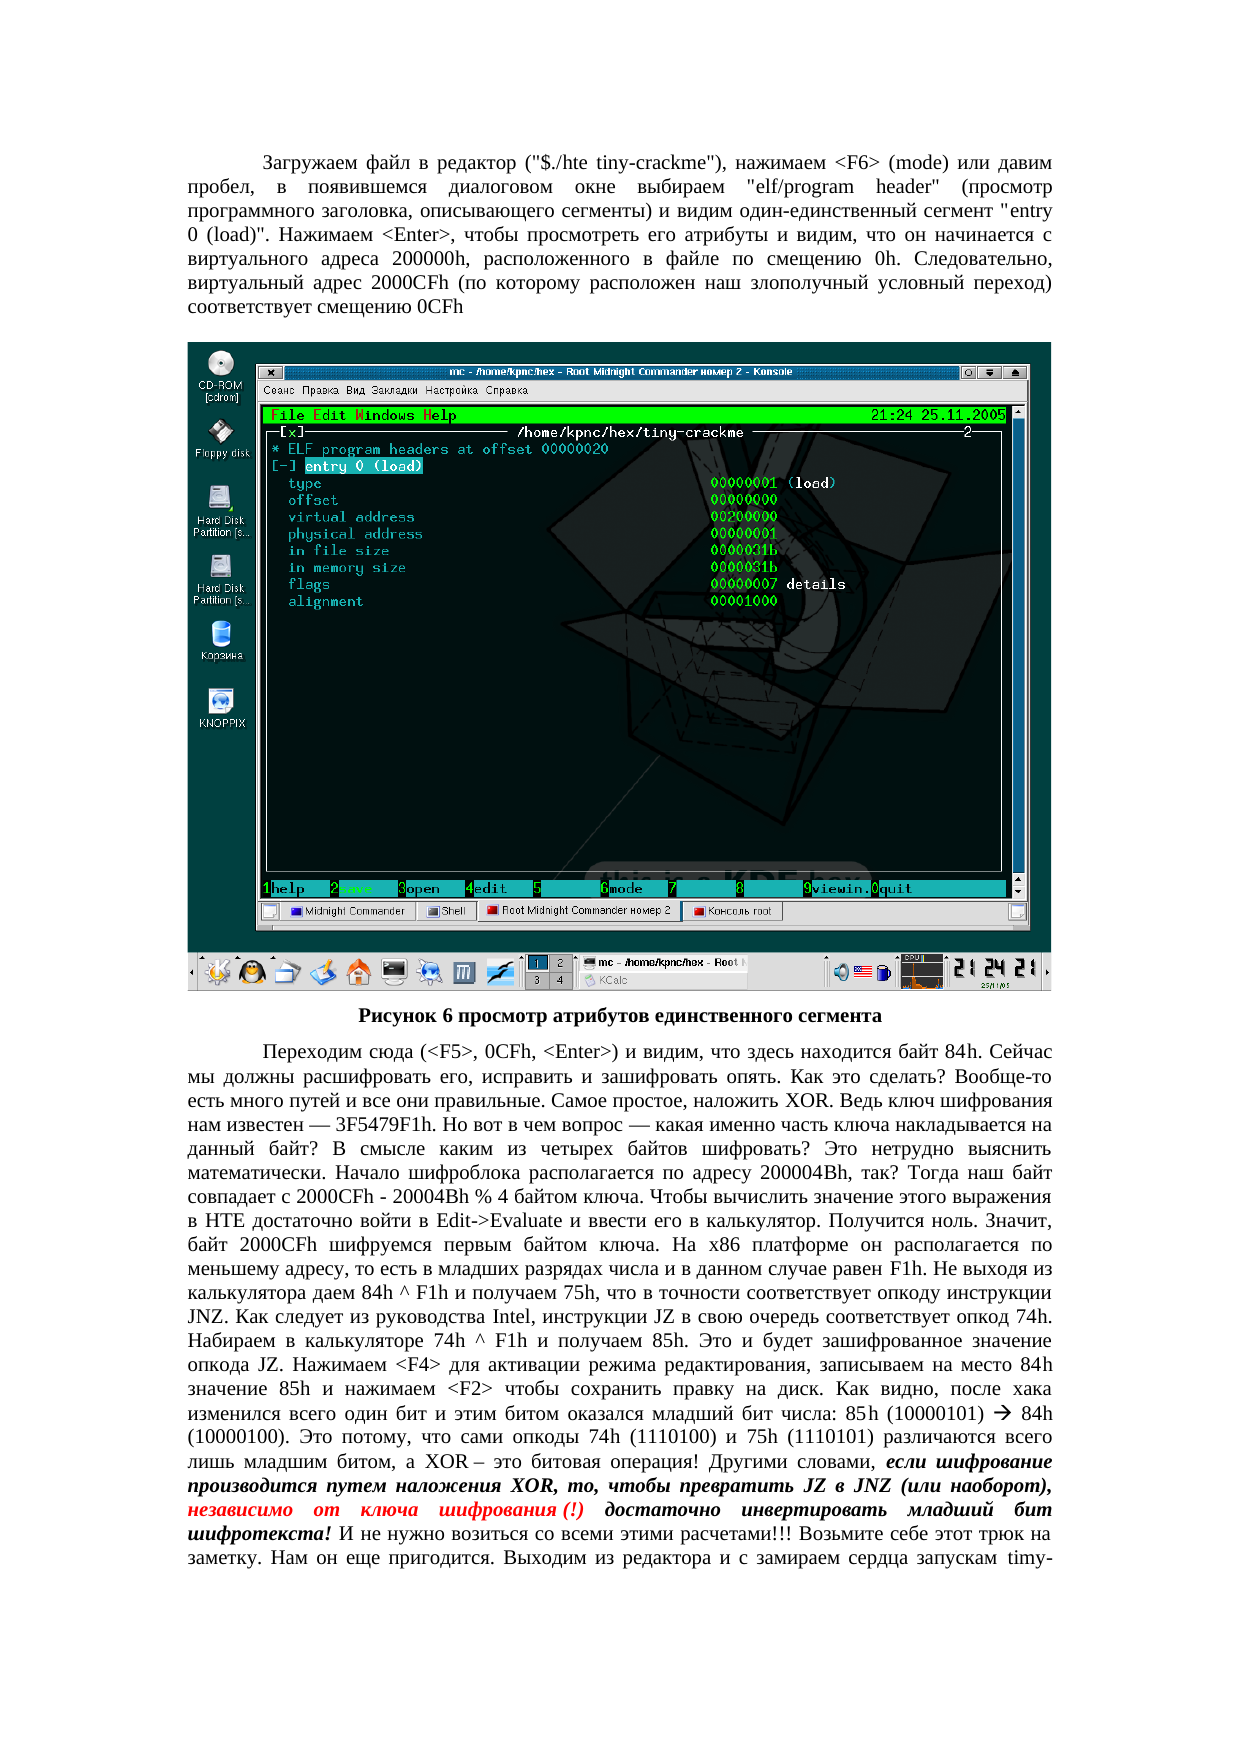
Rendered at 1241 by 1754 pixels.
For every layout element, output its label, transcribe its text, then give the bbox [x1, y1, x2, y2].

text Загружаем файл в редактор ("$./hte tiny-crackme"), нажимаем <F6> (mode) или давим пробел, в появившемся диалоговом окне выбираем "elf/program header" (просмотр программного заголовка, описывающего сегменты) и видим один-единственный сегмент "entry 0 (load)". Нажимаем <Enter>, чтобы просмотреть его атрибуты и видим, что он начинается с виртуального адреса 200000h, расположенного в файле по смещению 0h. Следовательно, виртуальный адрес 2000СFh (по которому расположен наш злополучный условный переход) соответствует смещению 0СFh [187, 150, 1053, 318]
picture [187, 342, 1052, 991]
text Переходим сюда (<F5>, 0CFh, <Enter>) и видим, что здесь находится байт 84h. Сейчас мы должны расшифровать его, исправить и зашифровать опять. Как это сделать? Вообще-то есть много путей и все они правильные. Самое простое, наложить XOR. Ведь ключ шифрования нам известен — 3F5479F1h. Но вот в чем вопрос — какая именно часть ключа накладывается на данный байт? В смысле каким из четырех байтов шифровать? Это нетрудно выяснить математически. Начало шифроблока располагается по адресу 200004Bh, так? Тогда наш байт совпадает с 2000CFh - 20004Bh % 4 байтом ключа. Чтобы вычислить значение этого выражения в HTE достаточно войти в Edit->Evaluate и ввести его в калькулятор. Получится ноль. Значит, байт 2000СFh шифруемся первым байтом ключа. На x86 платформе он располагается по меньшему адресу, то есть в младших разрядах числа и в данном случае равен F1h. Не выходя из калькулятора даем 84h ^ F1h и получаем 75h, что в точности соответствует опкоду инструкции JNZ. Как следует из руководства Intel, инструкции JZ в свою очередь соответствует опкод 74h. Набираем в калькуляторе 74h ^ F1h и получаем 85h. Это и будет зашифрованное значение опкода JZ. Нажимаем <F4> для активации режима редактирования, записываем на место 84h значение 85h и нажимаем <F2> чтобы сохранить правку на диск. Как видно, после хака изменился всего один бит и этим битом оказался младший бит числа: 85h (10000101)  84h (10000100). Это потому, что сами опкоды 74h (1110100) и 75h (1110101) различаются всего лишь младшим битом, а XOR – это битовая операция! Другими словами, если шифрование производится путем наложения XOR, то, чтобы превратить JZ в JNZ (или наоборот), независимо от ключа шифрования (!) достаточно инвертировать младший бит шифротекста! И не нужно возиться со всеми этими расчетами!!! Возьмите себе этот трюк на заметку. Нам он еще пригодится. Выходим из редактора и с замираем сердца запускам timy- [187, 1039, 1053, 1569]
text Рисунок 6 просмотр атрибутов единственного сегмента [187, 1003, 1053, 1027]
